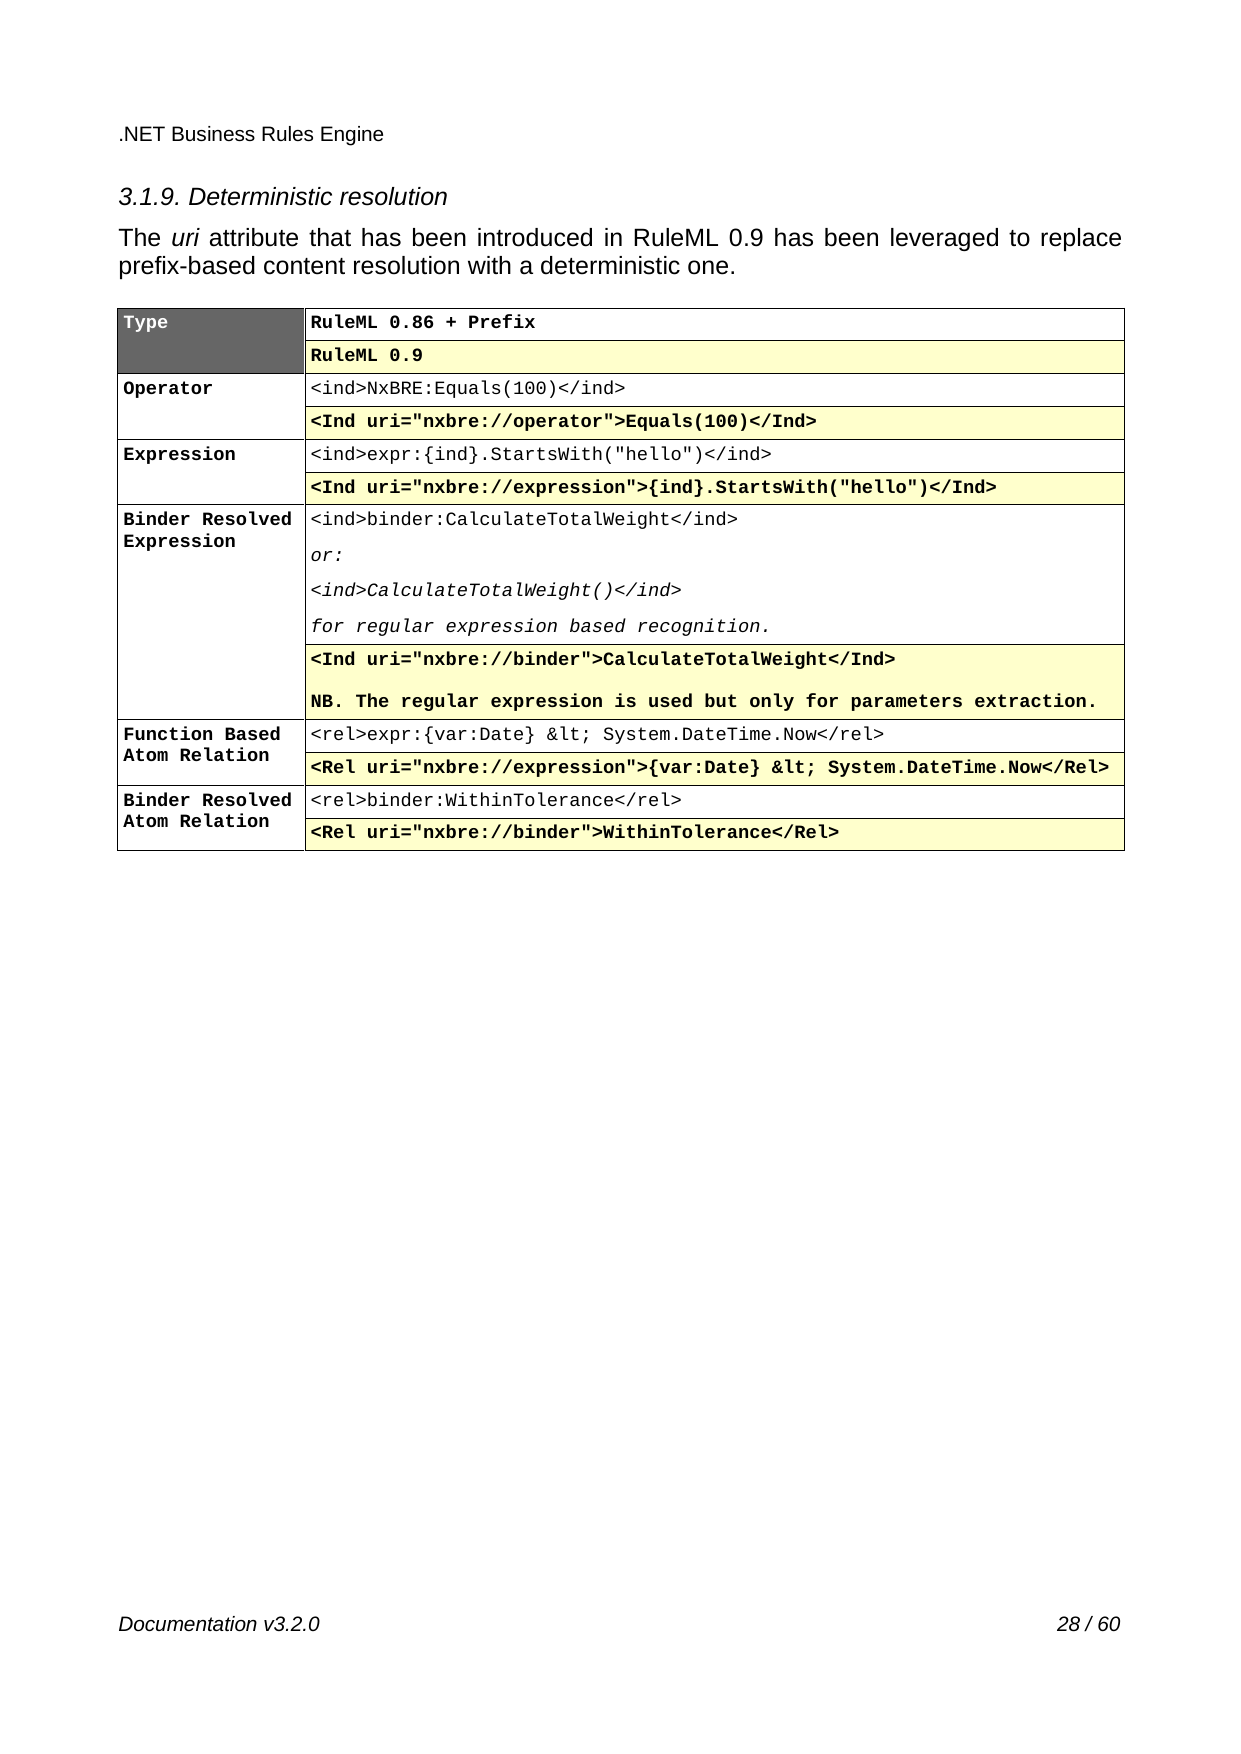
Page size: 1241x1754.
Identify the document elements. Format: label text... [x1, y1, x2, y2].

table_header RuleML 0.86 + Prefix [306, 309, 1124, 340]
table_cell <Ind uri="nxbre://expression">{ind}.StartsWith("hello")</Ind> [306, 473, 1124, 504]
table_cell <Ind uri="nxbre://binder">CalculateTotalWeight</Ind> NB. The regular expression is used but only for parameters extraction. [306, 645, 1124, 719]
table_cell <Rel uri="nxbre://binder">WithinTolerance</Rel> [306, 819, 1124, 850]
table_header <ind>expr:{ind}.StartsWith("hello")</ind> [306, 440, 1124, 472]
table_header <rel>binder:WithinTolerance</rel> [306, 786, 1124, 818]
text The uri attribute that has been introduced in RuleML 0.9 has been leveraged to replace prefix-based content resolution with a deterministic one. [118, 223, 1124, 279]
table_header Type [118, 309, 304, 373]
table_cell <Rel uri="nxbre://expression">{var:Date} &lt; System.DateTime.Now</Rel> [306, 753, 1124, 785]
subtitle Deterministic resolution [118, 183, 1124, 211]
table_cell RuleML 0.9 [306, 341, 1124, 373]
table_header <rel>expr:{var:Date} &lt; System.DateTime.Now</rel> [306, 720, 1124, 752]
table_cell Operator [118, 374, 304, 439]
table_cell Binder Resolved Atom Relation [118, 786, 304, 850]
table_cell <Ind uri="nxbre://operator">Equals(100)</Ind> [306, 407, 1124, 439]
table_header <ind>binder:CalculateTotalWeight</ind> or: <ind>CalculateTotalWeight()</ind> for regular expression based recognition. [306, 505, 1124, 644]
table_header <ind>NxBRE:Equals(100)</ind> [306, 374, 1124, 406]
table_cell Binder Resolved Expression [118, 505, 304, 719]
table_cell Function Based Atom Relation [118, 720, 304, 785]
table_cell Expression [118, 440, 304, 504]
